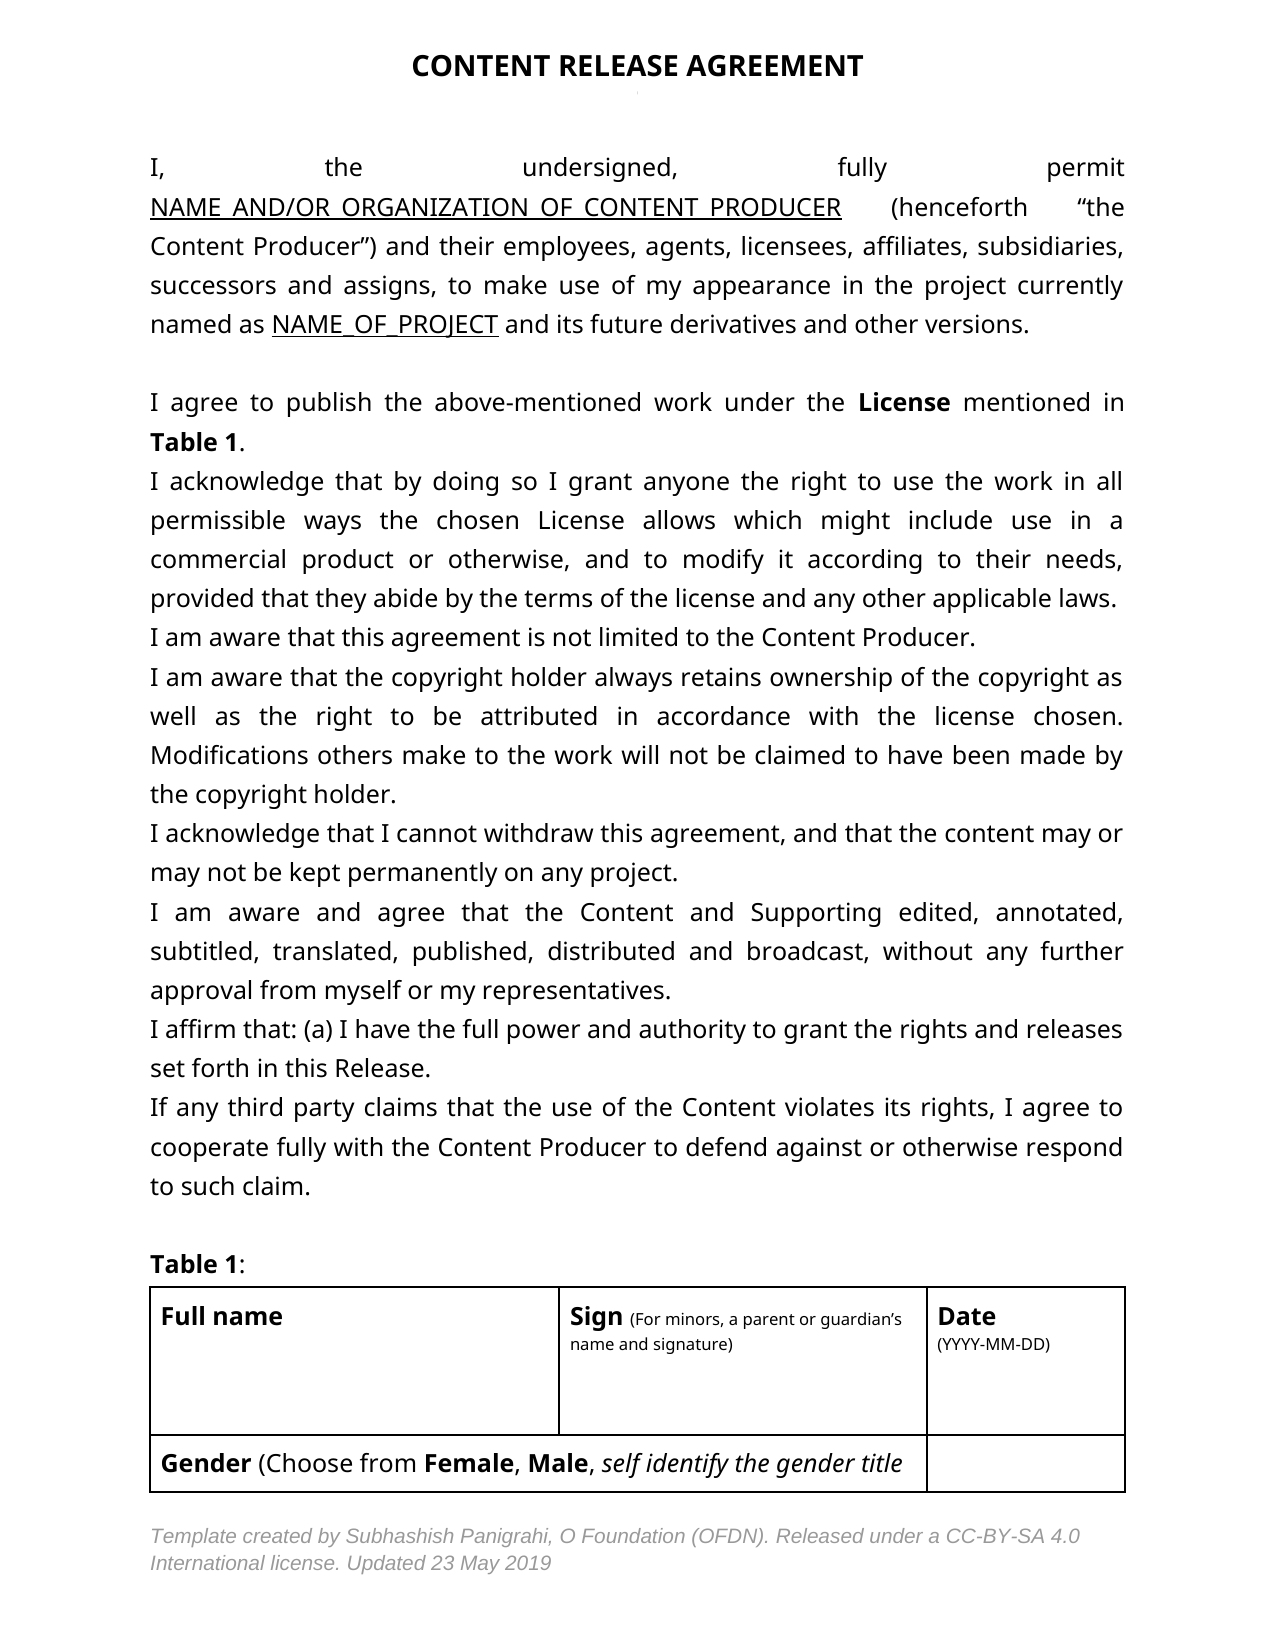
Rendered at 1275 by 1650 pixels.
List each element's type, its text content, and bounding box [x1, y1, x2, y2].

text I affirm that: (a) I have the full power and authority to grant the rights and releases set forth in this Release. [150, 1012, 1125, 1085]
table_header Date (YYYY-MM-DD) [928, 1288, 1124, 1434]
text I acknowledge that by doing so I grant anyone the right to use the work in all permissible ways the chosen License allows which might include use in a commercial product or otherwise, and to modify it according to their needs, provided that they abide by the terms of the license and any other applicable laws. [150, 463, 1125, 615]
table_header Sign (For minors, a parent or guardian’s name and signature) [560, 1288, 926, 1434]
text I acknowledge that I cannot withdraw this agreement, and that the content may or may not be kept permanently on any project. [150, 816, 1125, 889]
table_header Full name [151, 1288, 558, 1434]
text I am aware that this agreement is not limited to the Content Producer. [150, 620, 1125, 654]
text If any third party claims that the use of the Content violates its rights, I agree to cooperate fully with the Content Producer to defend against or otherwise respond to such claim. [150, 1090, 1125, 1202]
text I am aware and agree that the Content and Supporting edited, annotated, subtitled, translated, published, distributed and broadcast, without any further approval from myself or my representatives. [150, 894, 1125, 1007]
text I, the undersigned, fully permit NAME_AND/OR_ORGANIZATION_OF_CONTENT_PRODUCER (henceforth “the Content Producer”) and their employees, agents, licensees, affiliates, subsidiaries, successors and assigns, to make use of my appearance in the project currently named as NAME_OF_PROJECT and its future derivatives and other versions. [150, 150, 1125, 341]
text I am aware that the copyright holder always retains ownership of the copyright as well as the right to be attributed in accordance with the license chosen. Modifications others make to the work will not be claimed to have been made by the copyright holder. [150, 659, 1125, 811]
table_cell Gender (Choose from Female, Male, self identify the gender title [151, 1436, 926, 1491]
text I agree to publish the above-mentioned work under the License mentioned in Table 1. [150, 385, 1125, 458]
table_cell [928, 1436, 1124, 1491]
text Table 1: [150, 1247, 1125, 1281]
